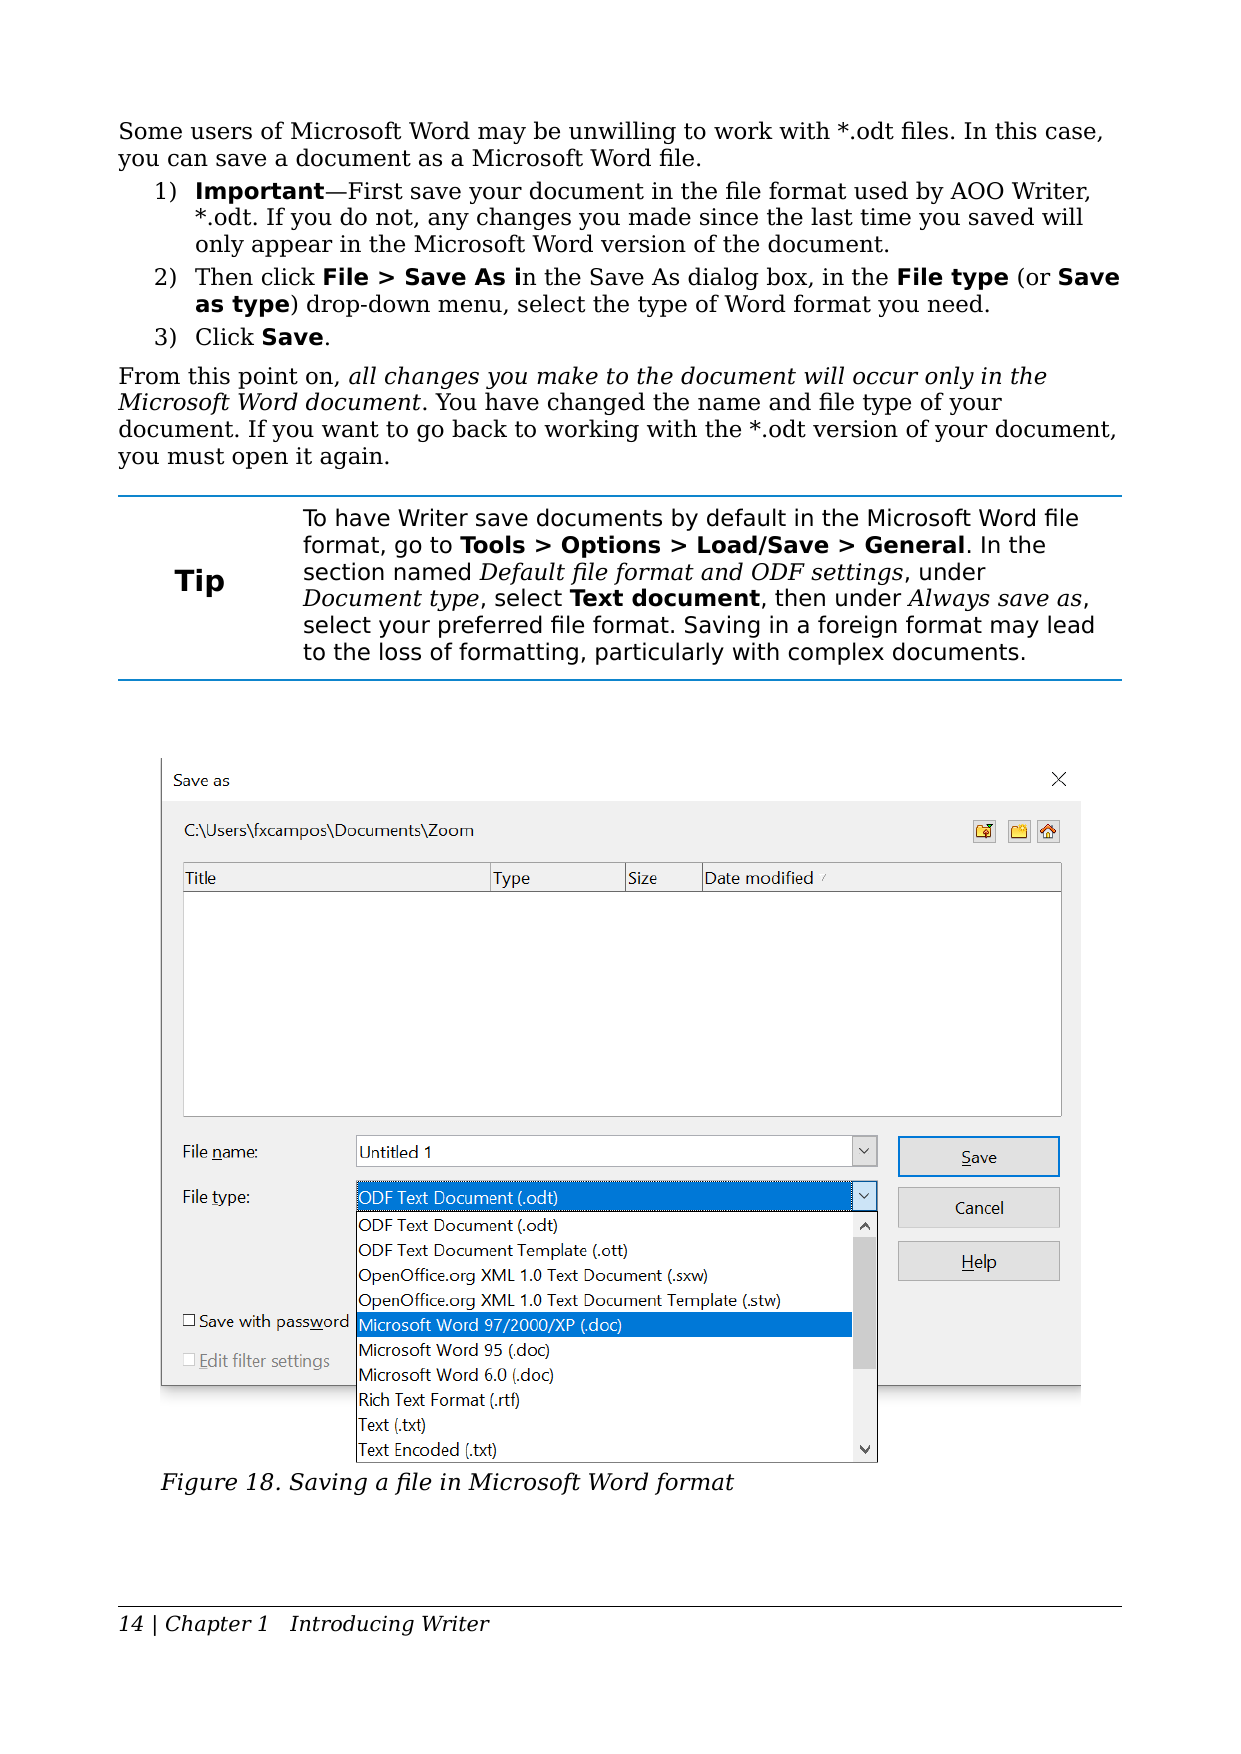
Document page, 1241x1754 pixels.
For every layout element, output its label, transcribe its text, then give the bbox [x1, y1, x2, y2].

list Important—First save your document in the file format used by AOO Writer, *.odt. If you do not, any changes you made since the last time you saved will only appear in the Microsoft Word version of the document. [177, 178, 1122, 258]
table_header To have Writer save documents by default in the Microsoft Word file format, go to Tools > Options > Load/Save > General. In the section named Default file format and ODF settings, under Document type, select Text document, then under Always save as, select your preferred file format. Saving in a foreign format may lead to the loss of formatting, particularly with complex documents. [281, 497, 1122, 678]
list Then click File > Save As in the Save As dialog box, in the File type (or Save as type) drop-down menu, select the type of Word format you need. [177, 264, 1122, 317]
text Figure 18. Saving a file in Microsoft Word format [161, 1469, 1079, 1496]
list Some users of Microsoft Word may be unwilling to work with *.odt files. In this case, you can save a document as a Microsoft Word file. [118, 118, 1122, 171]
text From this point on, all changes you make to the document will occur only in the Microsoft Word document. You have changed the name and file type of your document. If you want to go back to working with the *.odt version of your document, you must open it again. [118, 363, 1122, 469]
list Click Save. [177, 324, 1122, 350]
picture [160, 758, 1081, 1463]
table_header Tip [118, 497, 281, 678]
